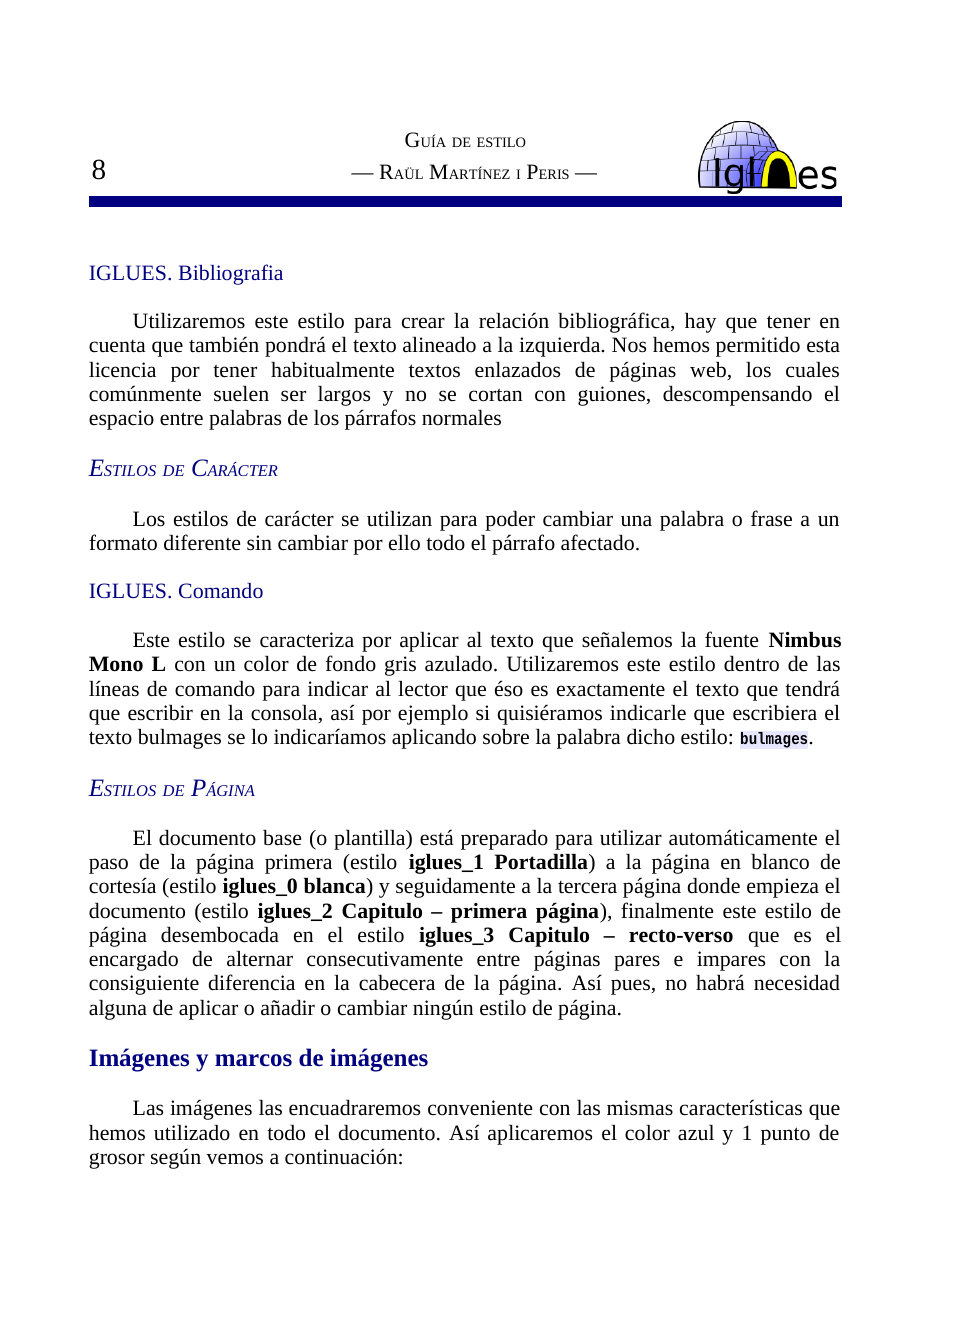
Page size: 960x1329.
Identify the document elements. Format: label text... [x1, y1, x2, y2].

text Los estilos de carácter se utilizan para poder cambiar una palabra o frase a un formato diferente sin cambiar por ello todo el párrafo afectado. [88, 507, 842, 555]
text Utilizaremos este estilo para crear la relación bibliográfica, hay que tener en cuenta que también pondrá el texto alineado a la izquierda. Nos hemos permitido esta licencia por tener habitualmente textos enlazados de páginas web, los cuales comúnmente suelen ser largos y no se cortan con guiones, descompensando el espacio entre palabras de los párrafos normales [88, 309, 842, 430]
text Las imágenes las encuadraremos conveniente con las mismas características que hemos utilizado en todo el documento. Así aplicaremos el color azul y 1 punto de grosor según vemos a continuación: [88, 1096, 842, 1169]
text Estilos de Carácter [88, 454, 842, 482]
text IGLUES. Comando [88, 579, 842, 604]
picture [698, 121, 837, 194]
text Estilos de Página [88, 774, 842, 801]
text Este estilo se caracteriza por aplicar al texto que señalemos la fuente Nimbus Mono L con un color de fondo gris azulado. Utilizaremos este estilo dentro de las líneas de comando para indicar al lector que éso es exactamente el texto que tendrá que escribir en la consola, así por ejemplo si quisiéramos indicarle que escribiera el texto bulmages se lo indicaríamos aplicando sobre la palabra dicho estilo: bulmages. [88, 628, 842, 749]
text IGLUES. Bibliografia [88, 260, 842, 285]
text Imágenes y marcos de imágenes [88, 1044, 842, 1072]
text El documento base (o plantilla) está preparado para utilizar automáticamente el paso de la página primera (estilo iglues_1 Portadilla) a la página en blanco de cortesía (estilo iglues_0 blanca) y seguidamente a la tercera página donde empieza el documento (estilo iglues_2 Capitulo – primera página), finalmente este estilo de página desembocada en el estilo iglues_3 Capitulo – recto-verso que es el encargado de alternar consecutivamente entre páginas pares e impares con la consiguiente diferencia en la cabecera de la página. Así pues, no habrá necesidad alguna de aplicar o añadir o cambiar ningún estilo de página. [88, 826, 842, 1020]
